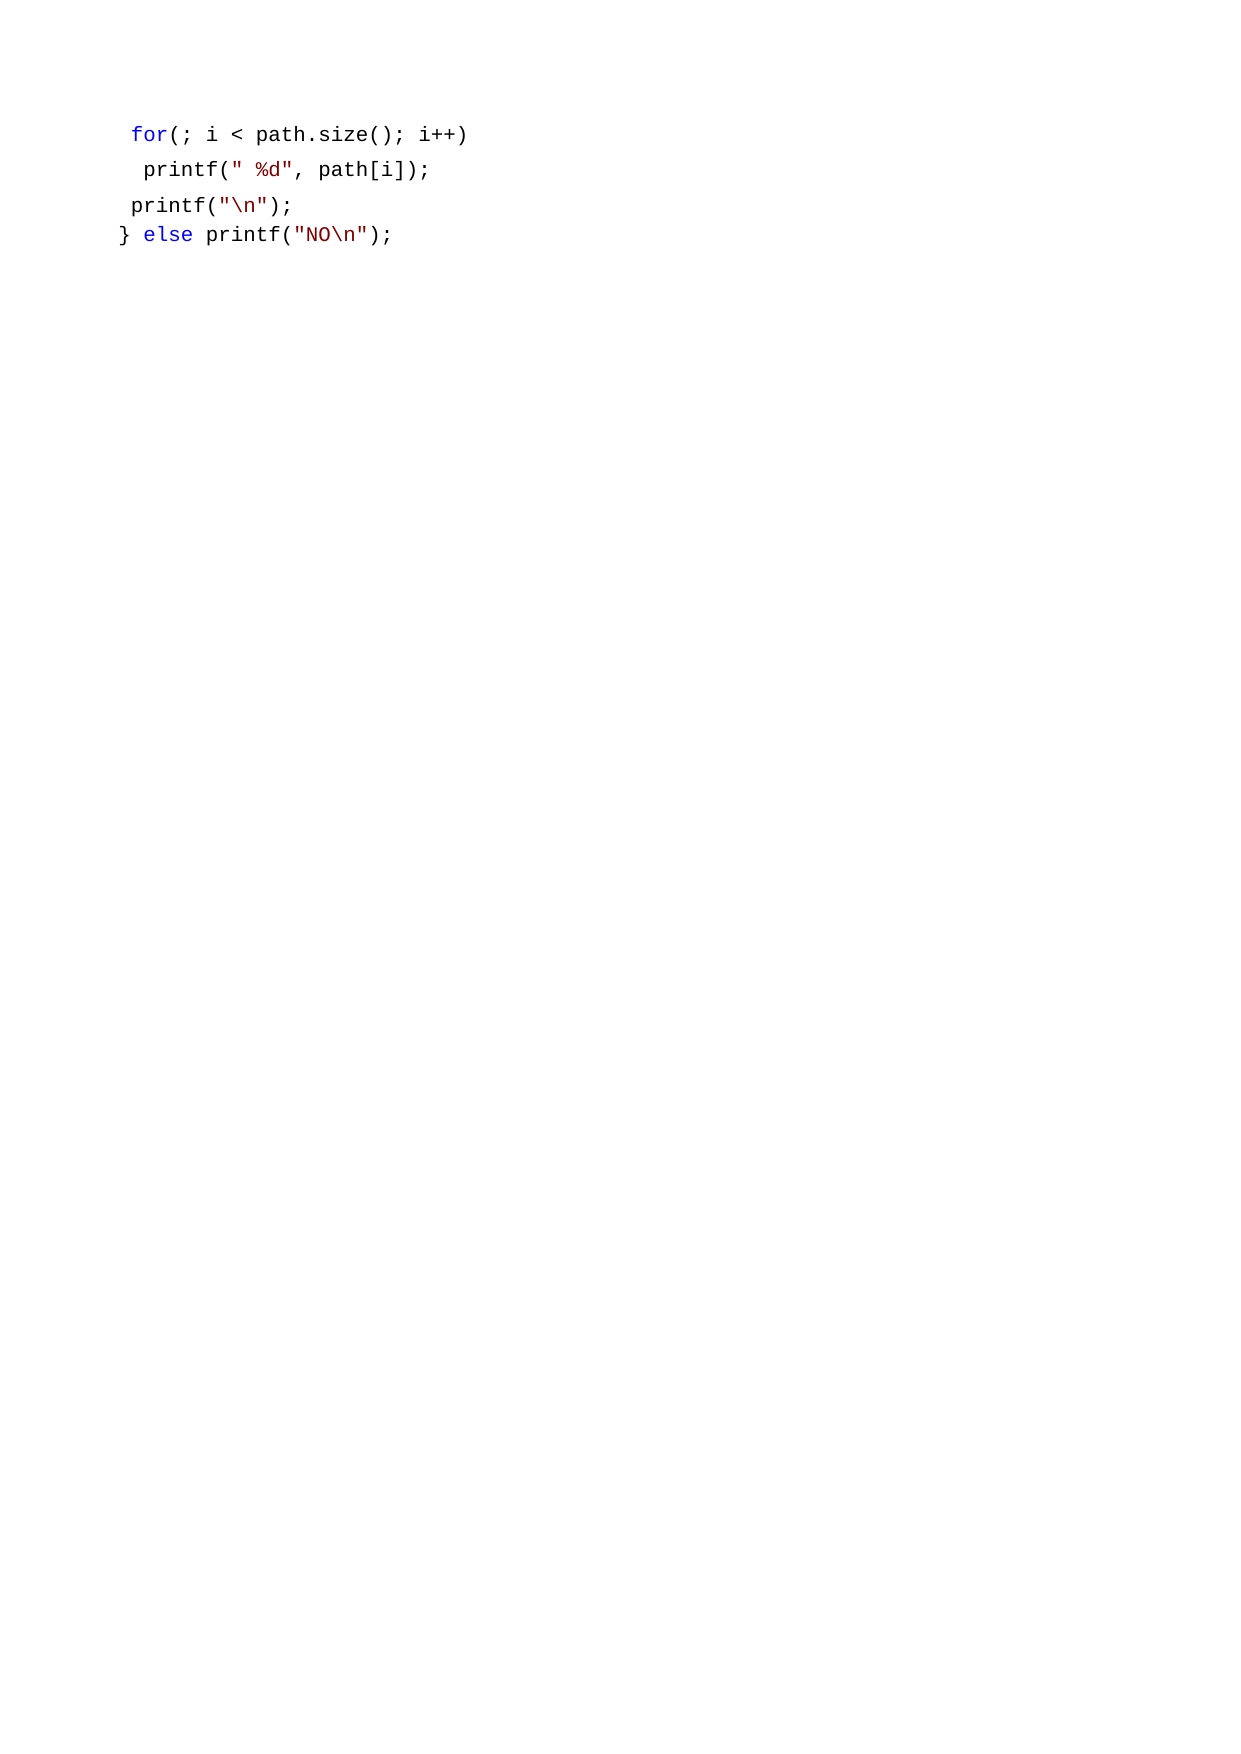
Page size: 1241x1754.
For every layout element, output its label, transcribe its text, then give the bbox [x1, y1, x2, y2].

text } else printf("NO\n"); [118, 224, 1122, 248]
text for(; i < path.size(); i++) [118, 118, 1122, 148]
text printf(" %d", path[i]); [118, 153, 1122, 183]
text printf("\n"); [118, 189, 1122, 218]
